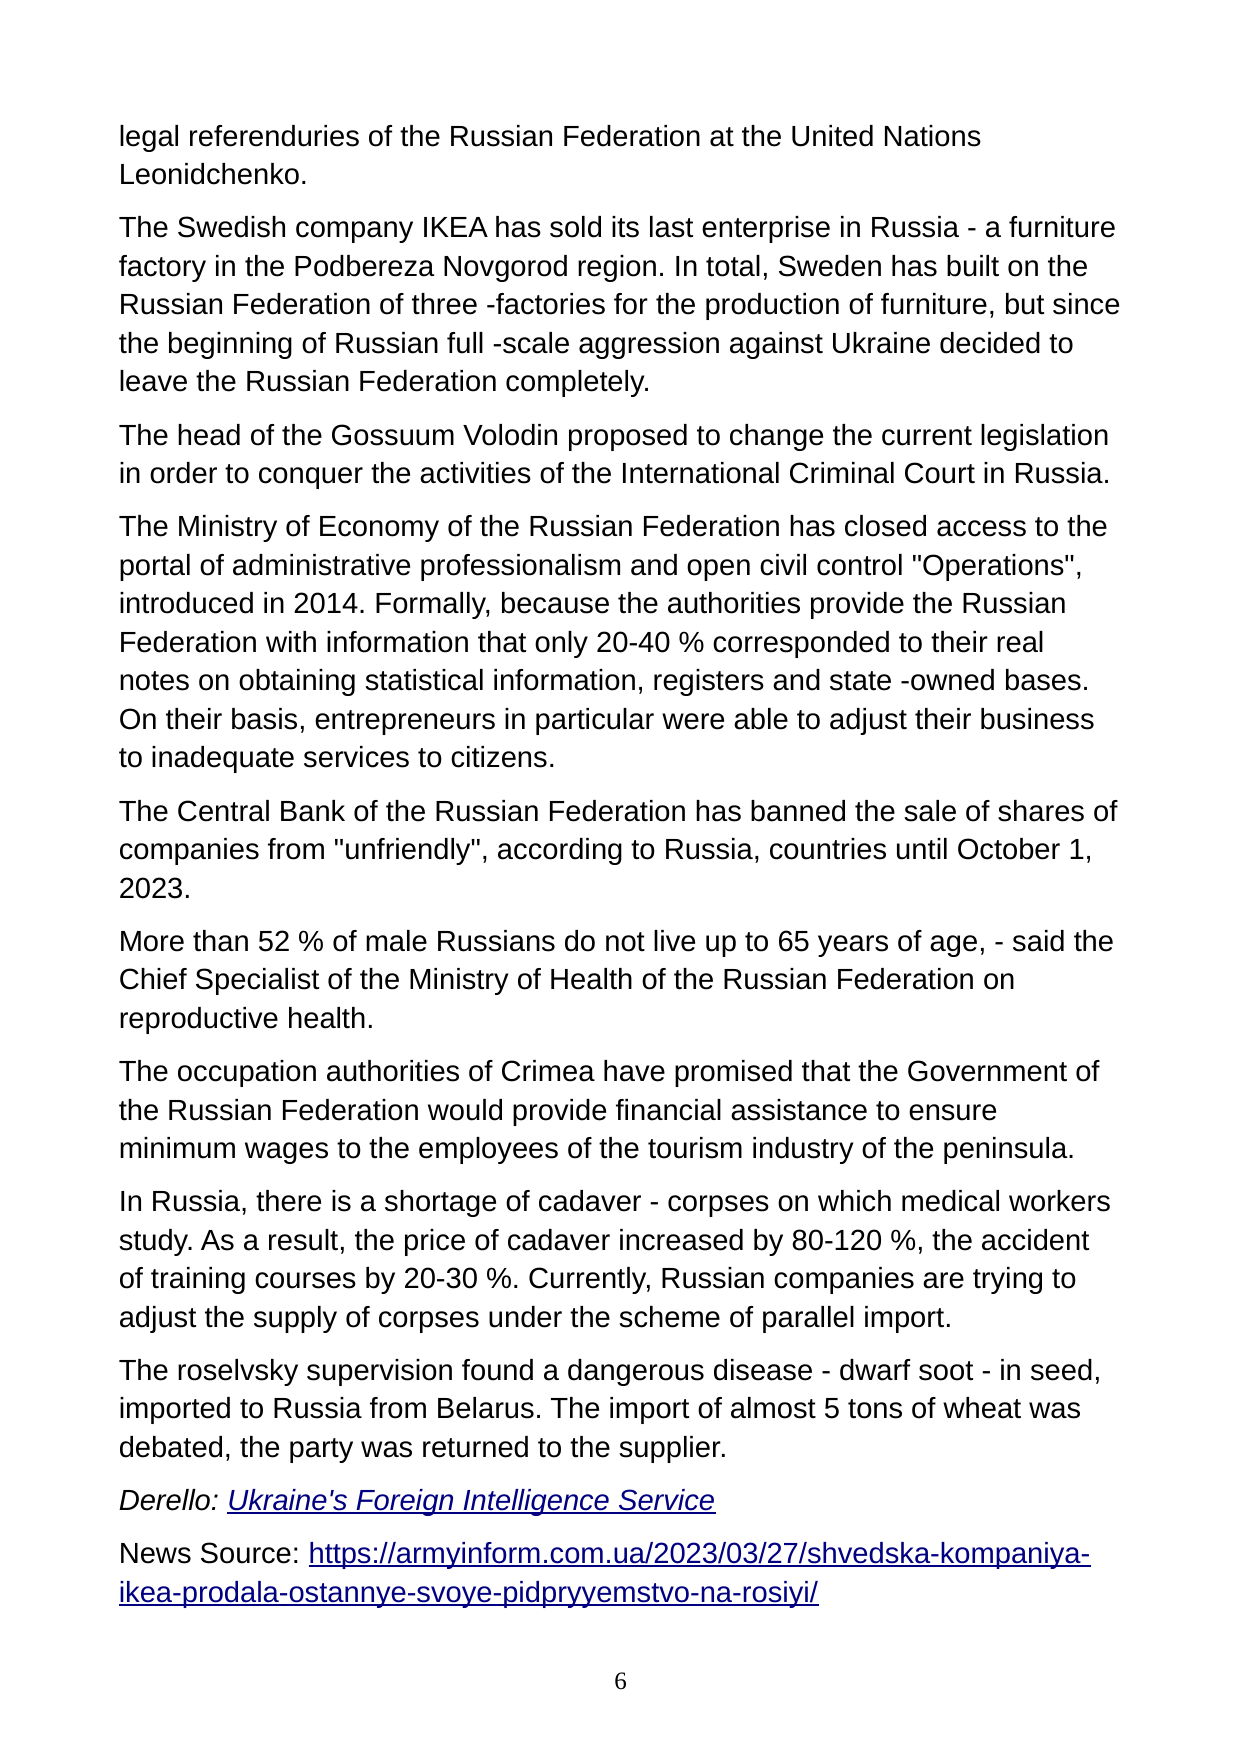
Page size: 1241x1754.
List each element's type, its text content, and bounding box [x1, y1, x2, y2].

text The occupation authorities of Crimea have promised that the Government of the Russian Federation would provide financial assistance to ensure minimum wages to the employees of the tourism industry of the peninsula. [118, 1054, 1122, 1164]
text More than 52 % of male Russians do not live up to 65 years of age, - said the Chief Specialist of the Ministry of Health of the Russian Federation on reproductive health. [118, 924, 1122, 1034]
text Derello: Ukraine's Foreign Intelligence Service [118, 1483, 1122, 1517]
text In Russia, there is a shortage of cadaver - corpses on which medical workers study. As a result, the price of cadaver increased by 80-120 %, the accident of training courses by 20-30 %. Currently, Russian companies are trying to adjust the supply of corpses under the scheme of parallel import. [118, 1184, 1122, 1333]
text The Swedish company IKEA has sold its last enterprise in Russia - a furniture factory in the Podbereza Novgorod region. In total, Sweden has built on the Russian Federation of three -factories for the production of furniture, but since the beginning of Russian full -scale aggression against Ukraine decided to leave the Russian Federation completely. [118, 210, 1122, 398]
text The Ministry of Economy of the Russian Federation has closed access to the portal of administrative professionalism and open civil control "Operations", introduced in 2014. Formally, because the authorities provide the Russian Federation with information that only 20-40 % corresponded to their real notes on obtaining statistical information, registers and state -owned bases. On their basis, entrepreneurs in particular were able to adjust their business to inadequate services to citizens. [118, 509, 1122, 774]
text legal referenduries of the Russian Federation at the United Nations Leonidchenko. [118, 118, 1122, 191]
text The head of the Gossuum Volodin proposed to change the current legislation in order to conquer the activities of the International Criminal Court in Russia. [118, 417, 1122, 489]
text The roselvsky supervision found a dangerous disease - dwarf soot - in seed, imported to Russia from Belarus. The import of almost 5 tons of wheat was debated, the party was returned to the supplier. [118, 1353, 1122, 1463]
text News Source: https://armyinform.com.ua/2023/03/27/shvedska-kompaniya-ikea-prodala-ostannye-svoye-pidpryyemstvo-na-rosiyi/ [118, 1536, 1122, 1608]
text The Central Bank of the Russian Federation has banned the sale of shares of companies from "unfriendly", according to Russia, countries until October 1, 2023. [118, 793, 1122, 904]
